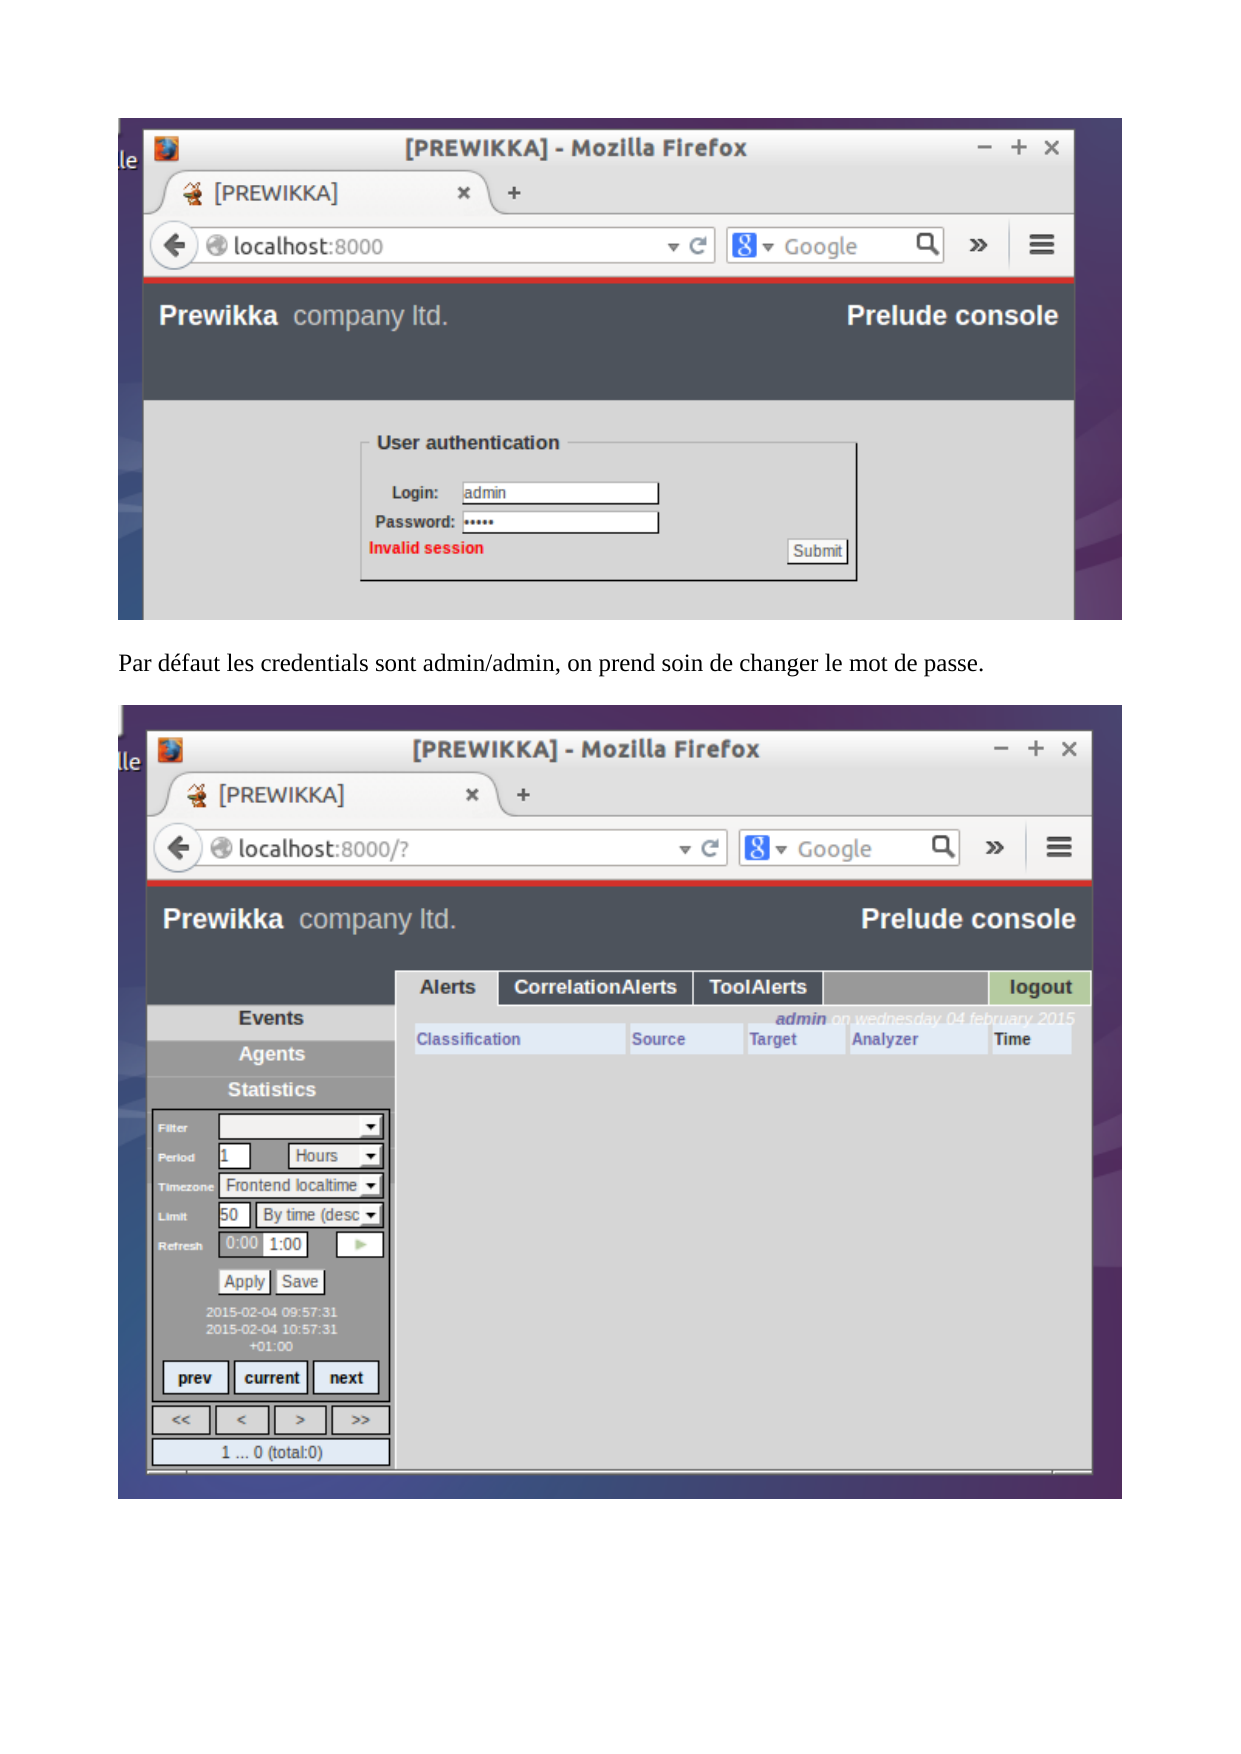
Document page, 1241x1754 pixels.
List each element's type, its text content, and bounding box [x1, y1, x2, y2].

text Par défaut les credentials sont admin/admin, on prend soin de changer le mot de passe. [118, 648, 1122, 677]
